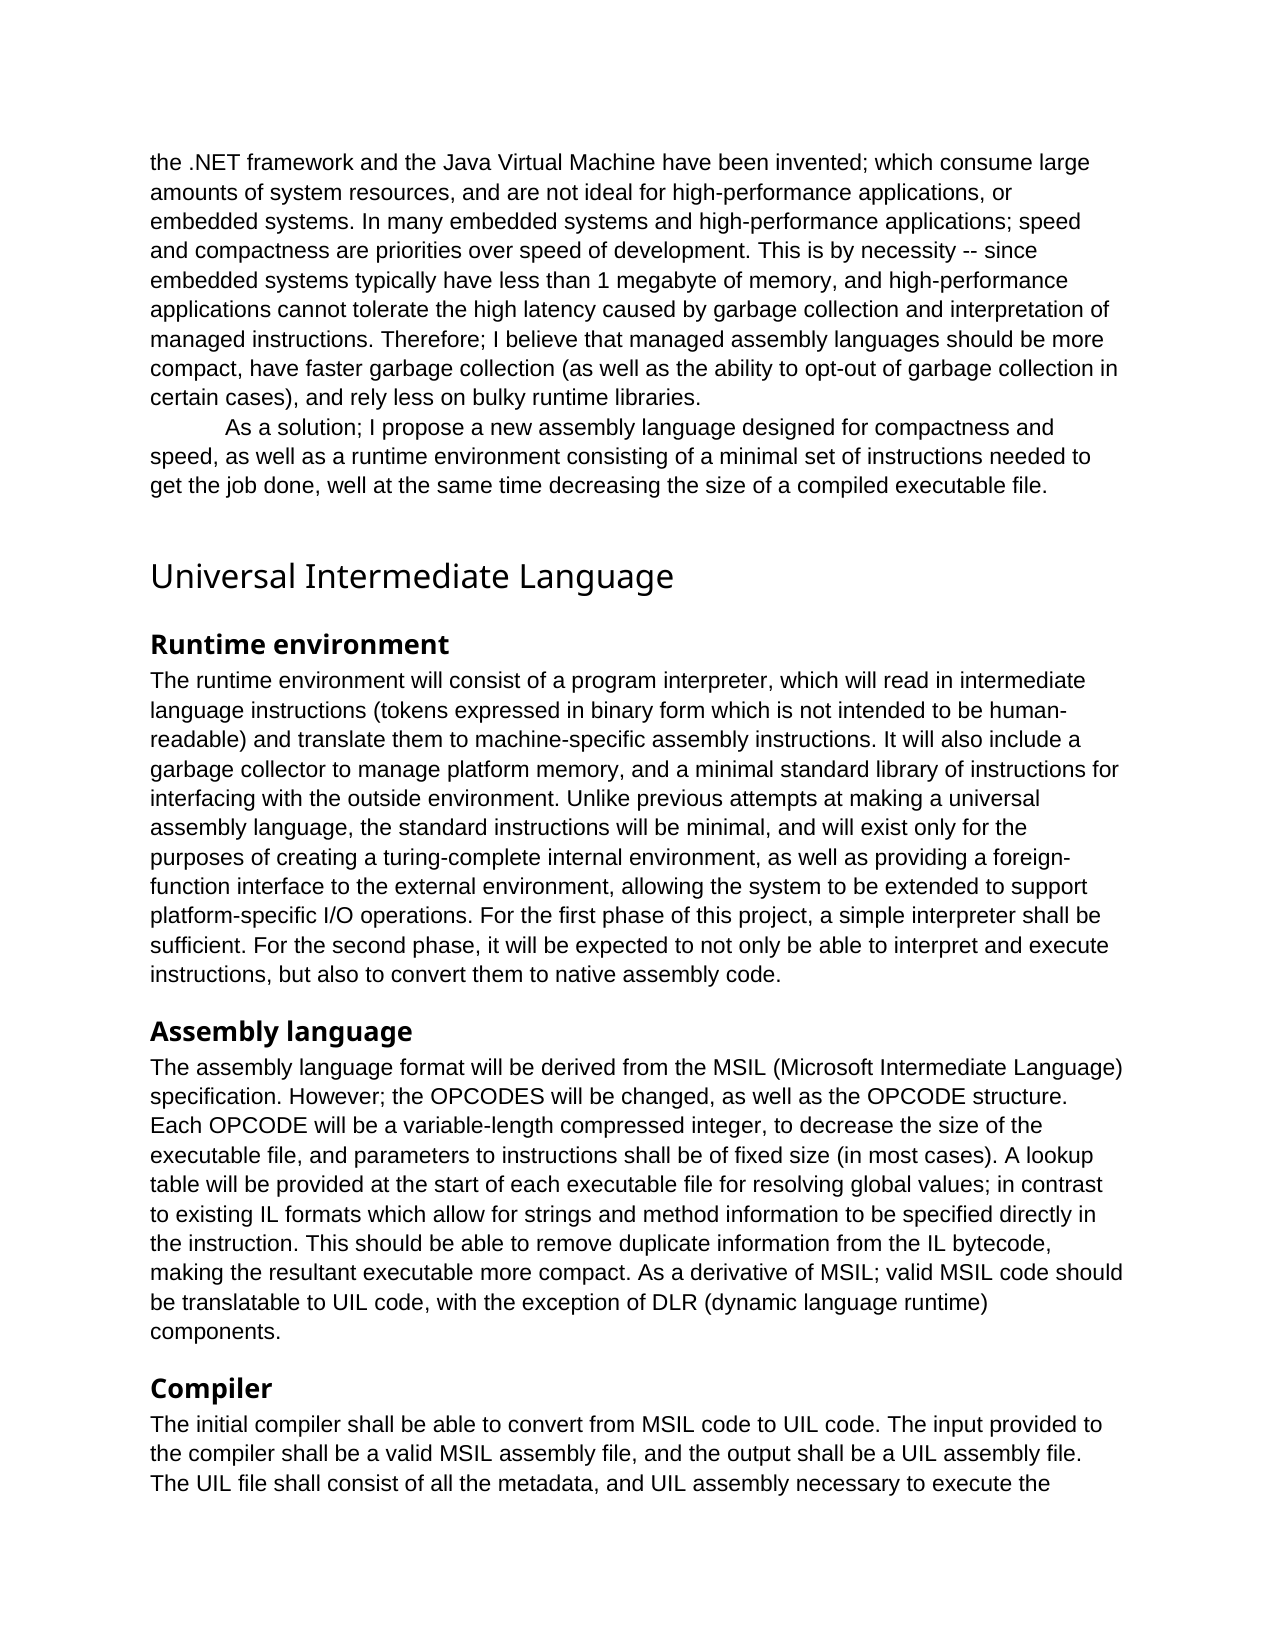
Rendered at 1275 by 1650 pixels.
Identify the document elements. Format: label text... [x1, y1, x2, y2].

subtitle Runtime environment [150, 626, 1125, 663]
text the .NET framework and the Java Virtual Machine have been invented; which consume large amounts of system resources, and are not ideal for high-performance applications, or embedded systems. In many embedded systems and high-performance applications; speed and compactness are priorities over speed of development. This is by necessity -- since embedded systems typically have less than 1 megabyte of memory, and high-performance applications cannot tolerate the high latency caused by garbage collection and interpretation of managed instructions. Therefore; I believe that managed assembly languages should be more compact, have faster garbage collection (as well as the ability to opt-out of garbage collection in certain cases), and rely less on bulky runtime libraries. [150, 150, 1125, 411]
text The runtime environment will consist of a program interpreter, which will read in intermediate language instructions (tokens expressed in binary form which is not intended to be human-readable) and translate them to machine-specific assembly instructions. It will also include a garbage collector to manage platform memory, and a minimal standard library of instructions for interfacing with the outside environment. Unlike previous attempts at making a universal assembly language, the standard instructions will be minimal, and will exist only for the purposes of creating a turing-complete internal environment, as well as providing a foreign-function interface to the external environment, allowing the system to be extended to support platform-specific I/O operations. For the first phase of this project, a simple interpreter shall be sufficient. For the second phase, it will be expected to not only be able to interpret and execute instructions, but also to convert them to native assembly code. [150, 668, 1125, 987]
subtitle Universal Intermediate Language [150, 553, 1125, 598]
subtitle Compiler [150, 1369, 1125, 1406]
text The initial compiler shall be able to convert from MSIL code to UIL code. The input provided to the compiler shall be a valid MSIL assembly file, and the output shall be a UIL assembly file. The UIL file shall consist of all the metadata, and UIL assembly necessary to execute the [150, 1411, 1125, 1496]
text The assembly language format will be derived from the MSIL (Microsoft Intermediate Language) specification. However; the OPCODES will be changed, as well as the OPCODE structure. Each OPCODE will be a variable-length compressed integer, to decrease the size of the executable file, and parameters to instructions shall be of fixed size (in most cases). A lookup table will be provided at the start of each executable file for resolving global values; in contrast to existing IL formats which allow for strings and method information to be specified directly in the instruction. This should be able to remove duplicate information from the IL bytecode, making the resultant executable more compact. As a derivative of MSIL; valid MSIL code should be translatable to UIL code, with the exception of DLR (dynamic language runtime) components. [150, 1054, 1125, 1344]
text As a solution; I propose a new assembly language designed for compactness and speed, as well as a runtime environment consisting of a minimal set of instructions needed to get the job done, well at the same time decreasing the size of a compiled executable file. [150, 414, 1125, 499]
subtitle Assembly language [150, 1012, 1125, 1049]
